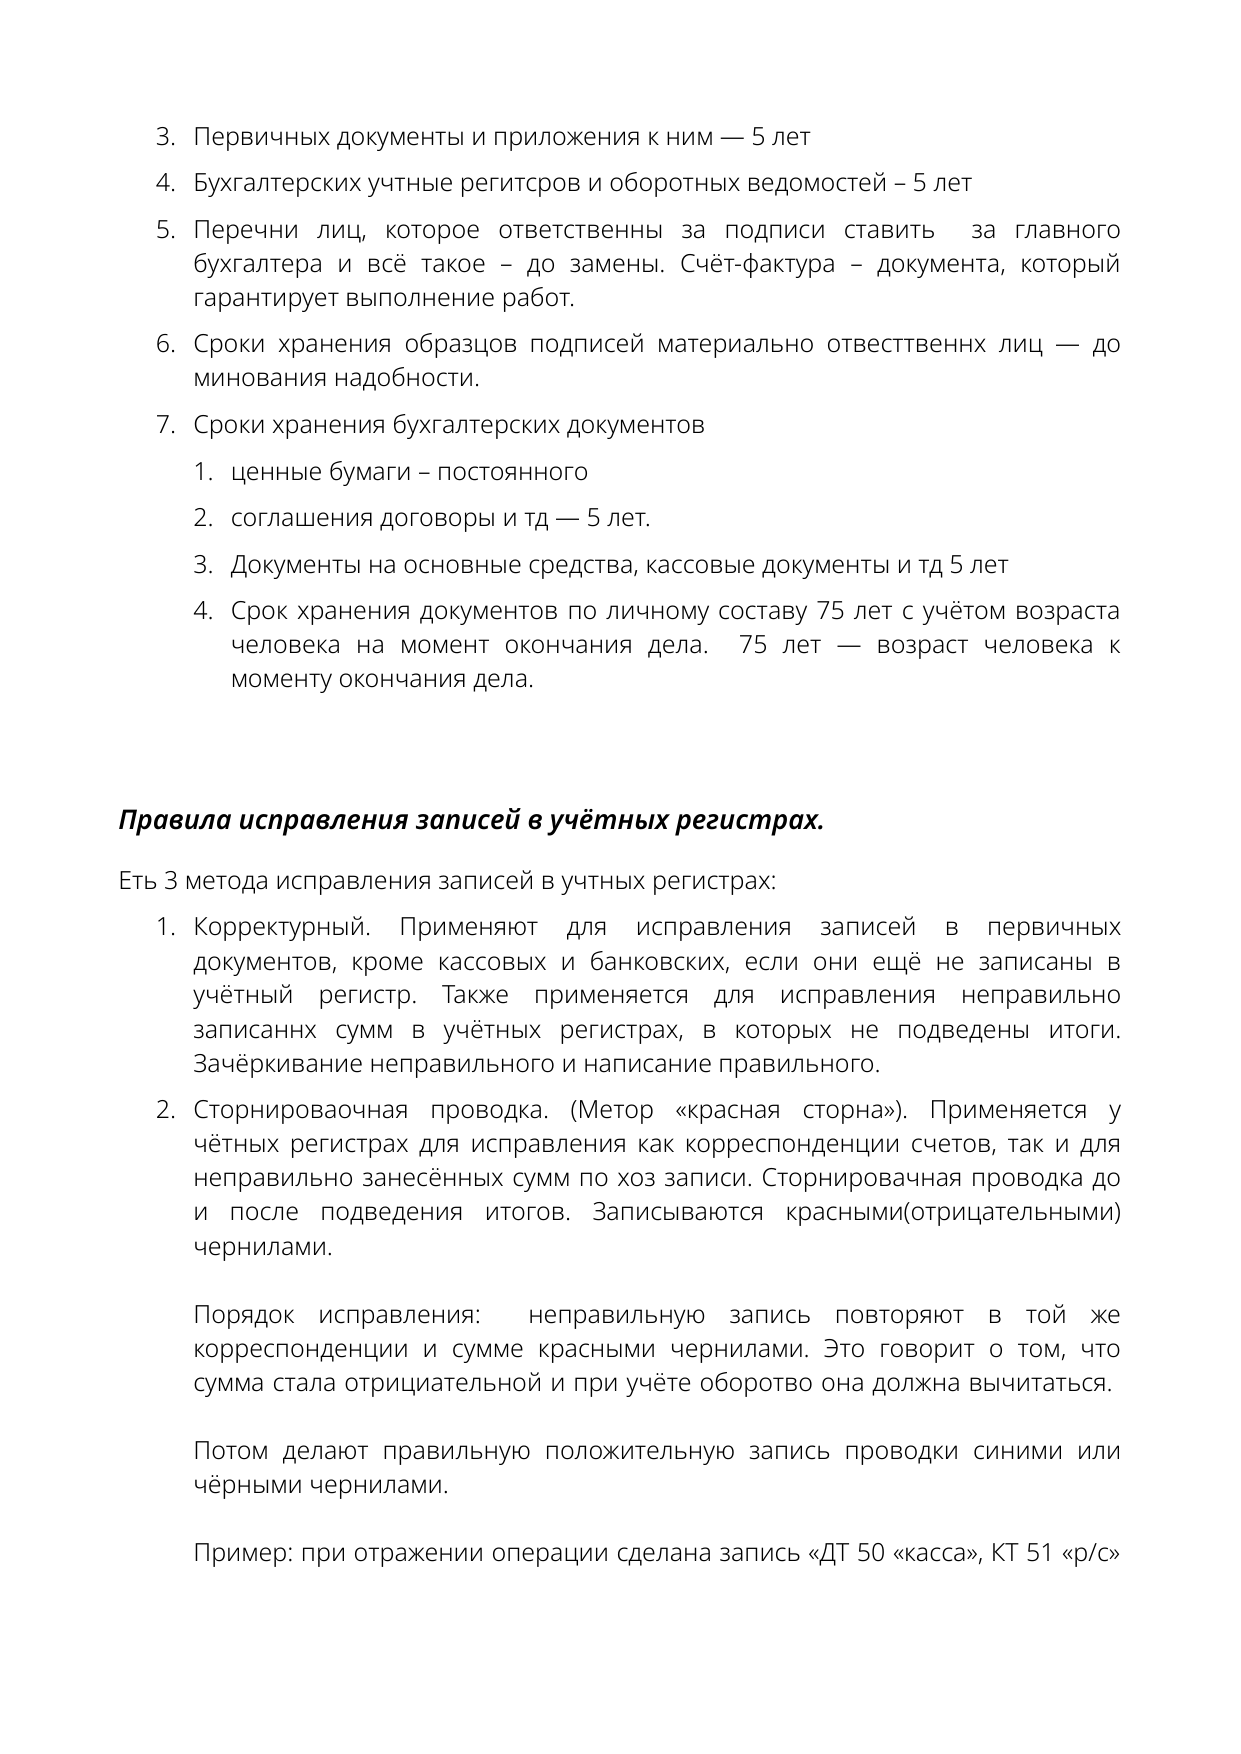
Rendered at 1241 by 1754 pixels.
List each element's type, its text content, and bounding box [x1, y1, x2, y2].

list Сроки хранения образцов подписей материально отвесттвеннх лиц — до минования надобности. [156, 326, 1122, 394]
list Первичных документы и приложения к ним — 5 лет [156, 118, 1122, 152]
subtitle Правила исправления записей в учётных регистрах. [118, 801, 1122, 837]
list Корректурный. Применяют для исправления записей в первичных документов, кроме кассовых и банковских, если они ещё не записаны в учётный регистр. Также применяется для исправления неправильно записаннх сумм в учётных регистрах, в которых не подведены итоги. Зачёркивание неправильного и написание правильного. [156, 909, 1122, 1079]
list Сторнироваочная проводка. (Метор «красная сторна»). Применяется у чётных регистрах для исправления как корреспонденции счетов, так и для неправильно занесённых сумм по хоз записи. Сторнировачная проводка до и после подведения итогов. Записываются красными(отрицательными) чернилами. Порядок исправления: неправильную запись повторяют в той же корреспонденции и сумме красными чернилами. Это говорит о том, что сумма стала отрициательной и при учёте оборотво она должна вычитаться. Потом делают правильную положительную запись проводки синими или чёрными чернилами. Пример: при отражении операции сделана запись «ДТ 50 «касса», КТ 51 «р/с» [156, 1092, 1122, 1569]
list Срок хранения документов по личному составу 75 лет с учётом возраста человека на момент окончания дела. 75 лет — возраст человека к моменту окончания дела. [193, 593, 1122, 695]
list соглашения договоры и тд — 5 лет. [193, 500, 1122, 534]
list Документы на основные средства, кассовые документы и тд 5 лет [193, 546, 1122, 580]
list Бухгалтерских учтные регитсров и оборотных ведомостей – 5 лет [156, 165, 1122, 199]
text Еть 3 метода исправления записей в учтных регистрах: [118, 862, 1122, 897]
list Сроки хранения бухгалтерских документов [156, 407, 1122, 441]
list Перечни лиц, которое ответственны за подписи ставить за главного бухгалтера и всё такое – до замены. Счёт-фактура – документа, который гарантирует выполнение работ. [156, 211, 1122, 313]
list ценные бумаги – постоянного [193, 453, 1122, 487]
